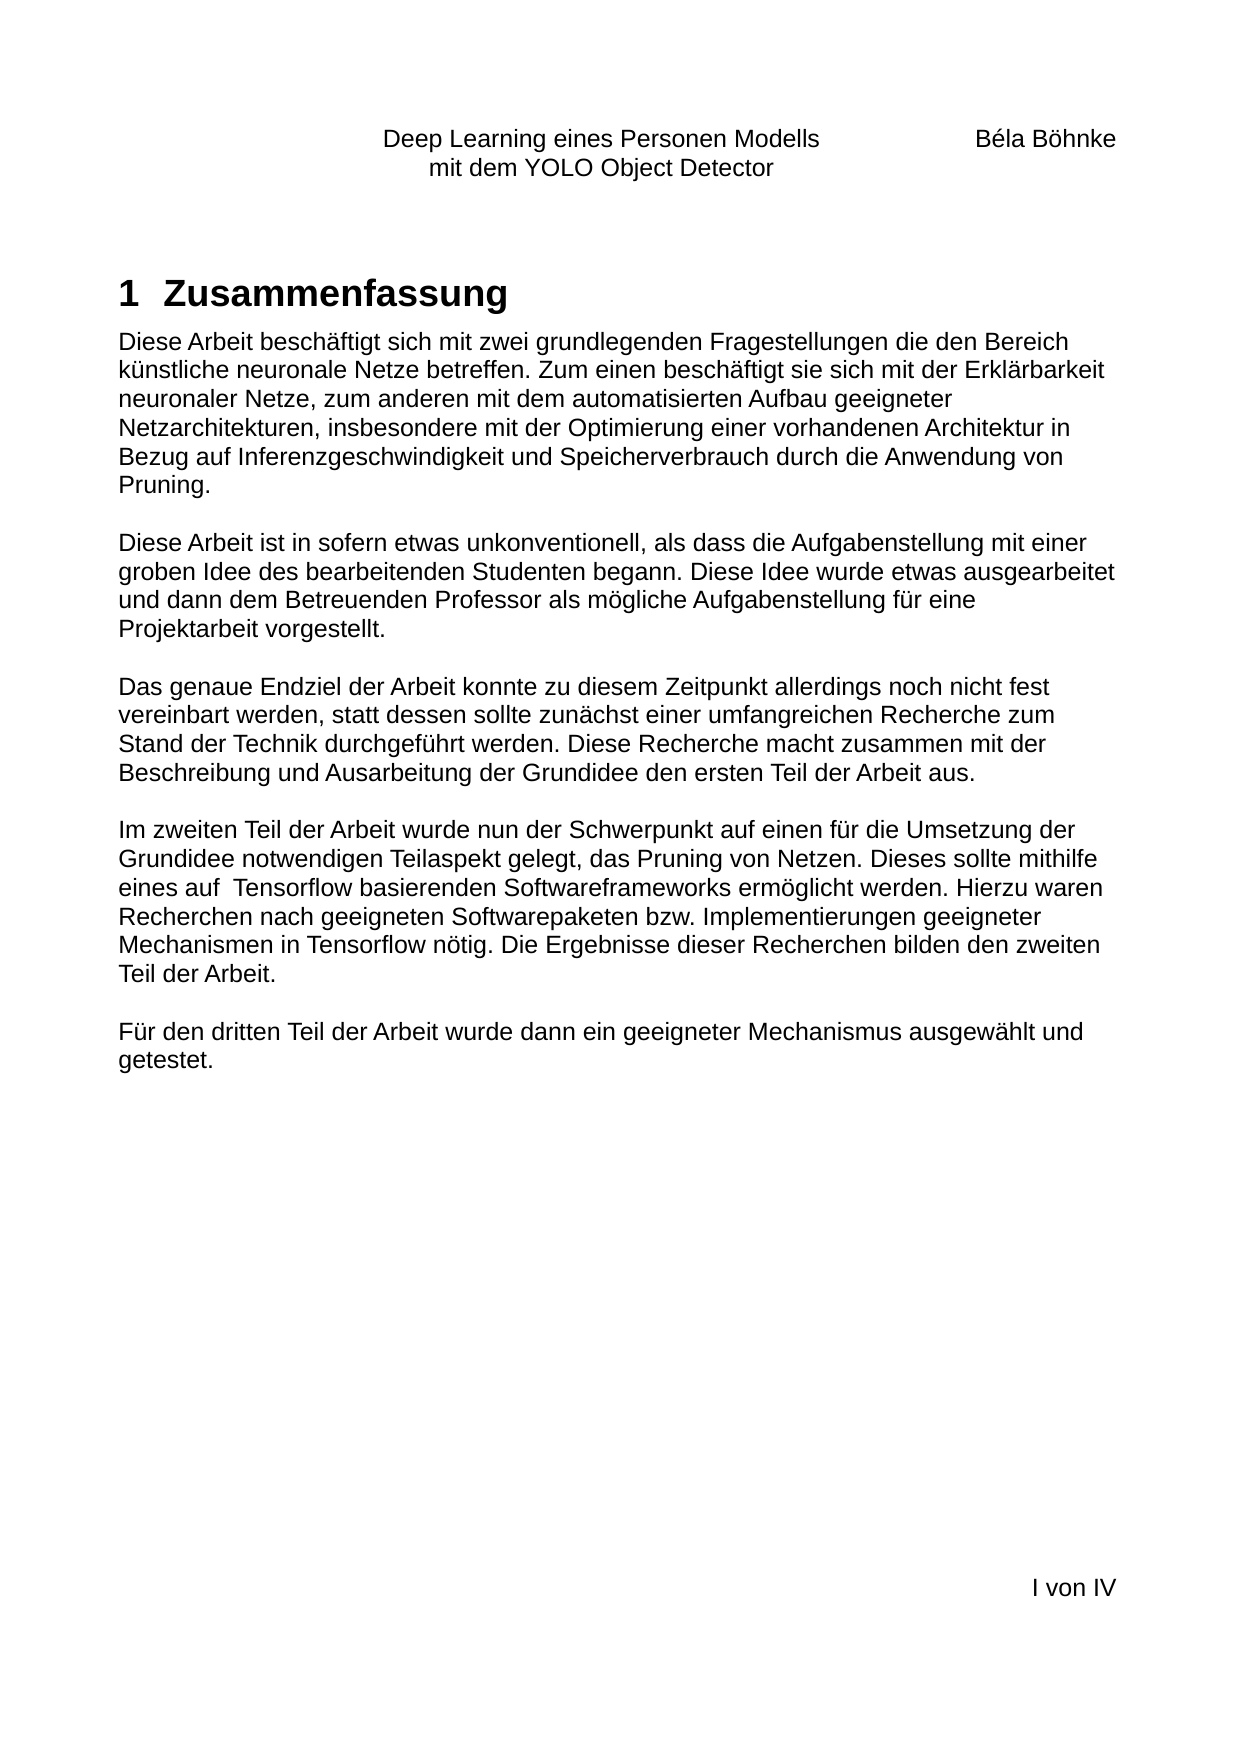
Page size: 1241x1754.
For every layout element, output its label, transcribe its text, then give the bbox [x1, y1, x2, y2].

text Im zweiten Teil der Arbeit wurde nun der Schwerpunkt auf einen für die Umsetzung der Grundidee notwendigen Teilaspekt gelegt, das Pruning von Netzen. Dieses sollte mithilfe eines auf Tensorflow basierenden Softwareframeworks ermöglicht werden. Hierzu waren Recherchen nach geeigneten Softwarepaketen bzw. Implementierungen geeigneter Mechanismen in Tensorflow nötig. Die Ergebnisse dieser Recherchen bilden den zweiten Teil der Arbeit. [118, 815, 1122, 988]
text Das genaue Endziel der Arbeit konnte zu diesem Zeitpunkt allerdings noch nicht fest vereinbart werden, statt dessen sollte zunächst einer umfangreichen Recherche zum Stand der Technik durchgeführt werden. Diese Recherche macht zusammen mit der Beschreibung und Ausarbeitung der Grundidee den ersten Teil der Arbeit aus. [118, 671, 1122, 786]
text Diese Arbeit ist in sofern etwas unkonventionell, als dass die Aufgabenstellung mit einer groben Idee des bearbeitenden Studenten begann. Diese Idee wurde etwas ausgearbeitet und dann dem Betreuenden Professor als mögliche Aufgabenstellung für eine Projektarbeit vorgestellt. [118, 528, 1122, 643]
text Diese Arbeit beschäftigt sich mit zwei grundlegenden Fragestellungen die den Bereich künstliche neuronale Netze betreffen. Zum einen beschäftigt sie sich mit der Erklärbarkeit neuronaler Netze, zum anderen mit dem automatisierten Aufbau geeigneter Netzarchitekturen, insbesondere mit der Optimierung einer vorhandenen Architektur in Bezug auf Inferenzgeschwindigkeit und Speicherverbrauch durch die Anwendung von Pruning. [118, 326, 1122, 499]
subtitle Zusammenfassung [118, 270, 1122, 314]
text Für den dritten Teil der Arbeit wurde dann ein geeigneter Mechanismus ausgewählt und getestet. [118, 1016, 1122, 1074]
